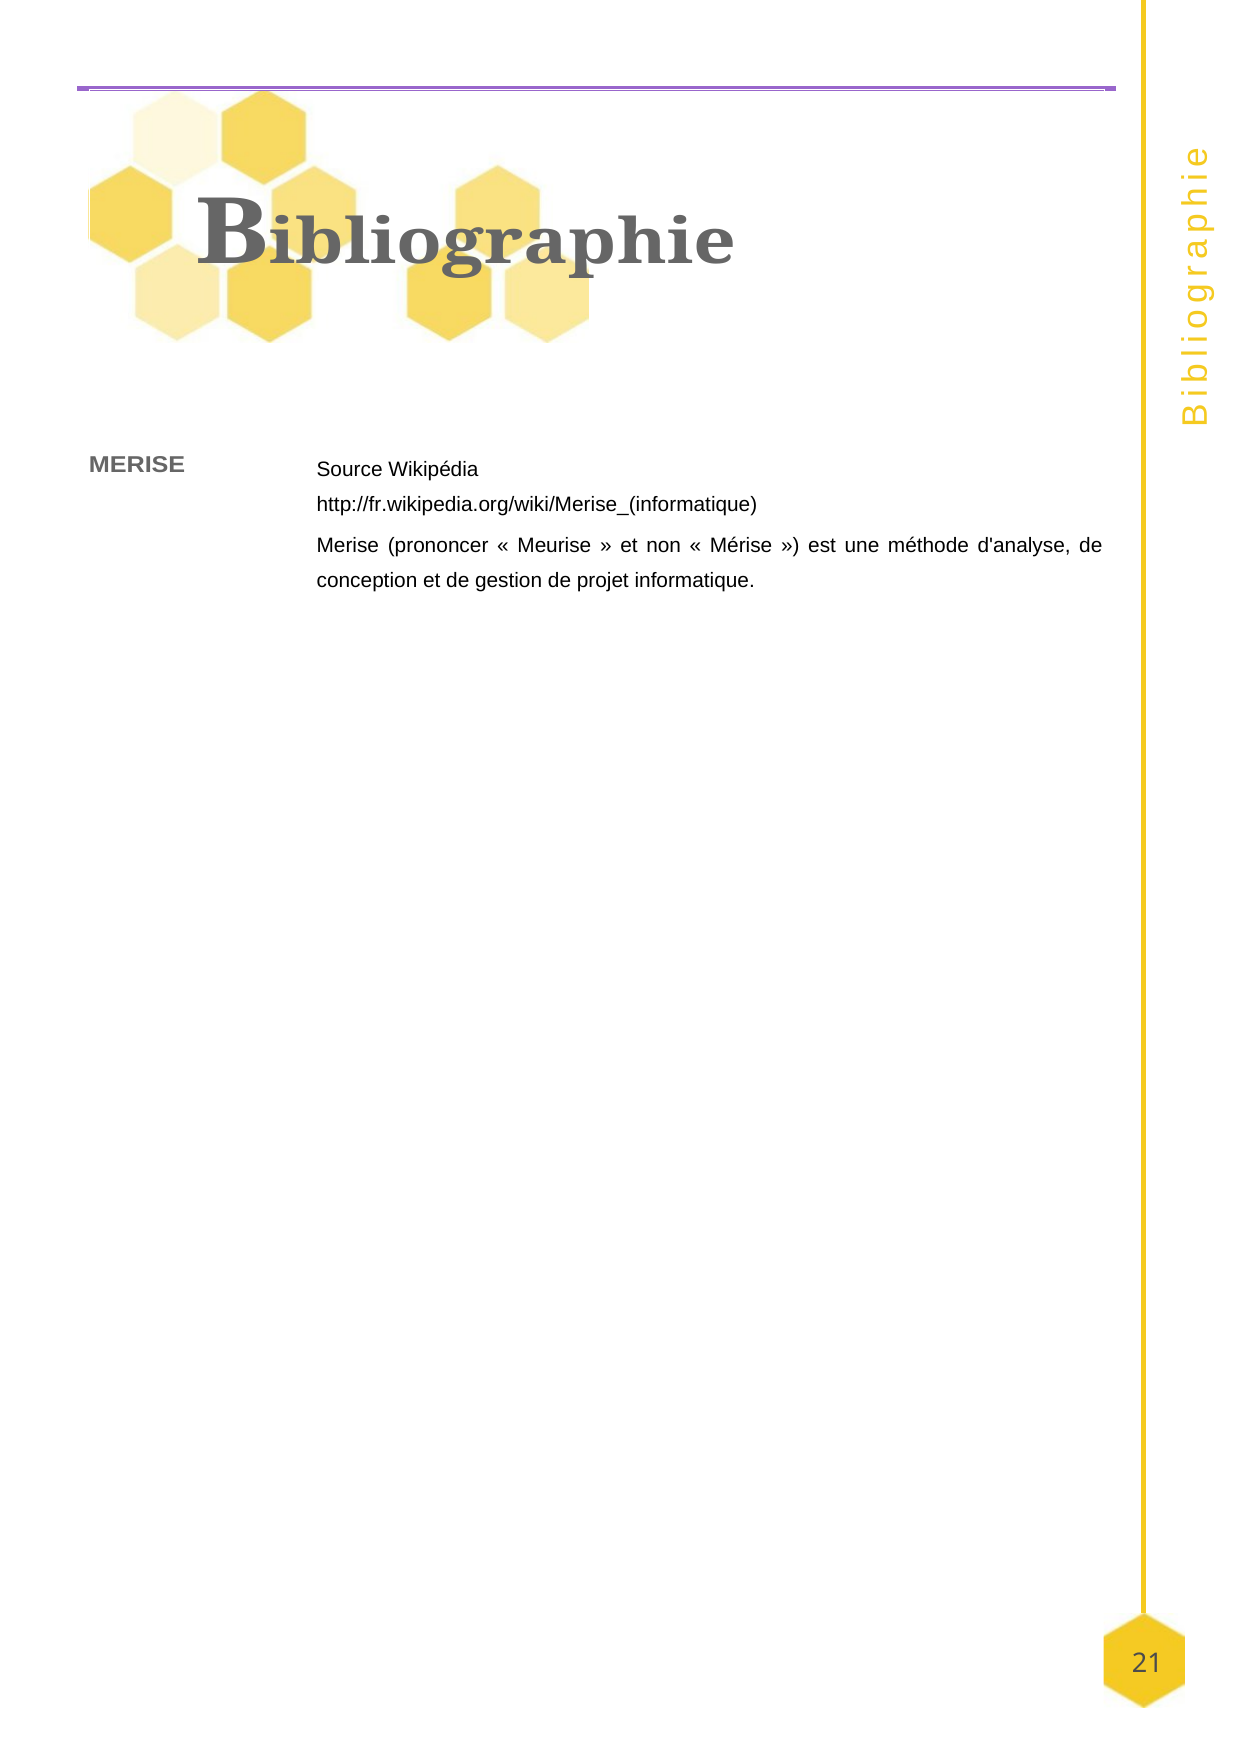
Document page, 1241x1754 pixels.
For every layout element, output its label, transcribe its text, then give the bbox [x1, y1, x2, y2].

title Merise [88, 452, 316, 478]
title Bibliographie [90, 91, 1104, 367]
text Source Wikipédia [316, 458, 1104, 481]
text Merise (prononcer « Meurise » et non « Mérise ») est une méthode d'analyse, de conception et de gestion de projet informatique. [316, 534, 1104, 592]
text http://fr.wikipedia.org/wiki/Merise_(informatique) [316, 493, 1104, 516]
picture [1103, 1613, 1191, 1725]
